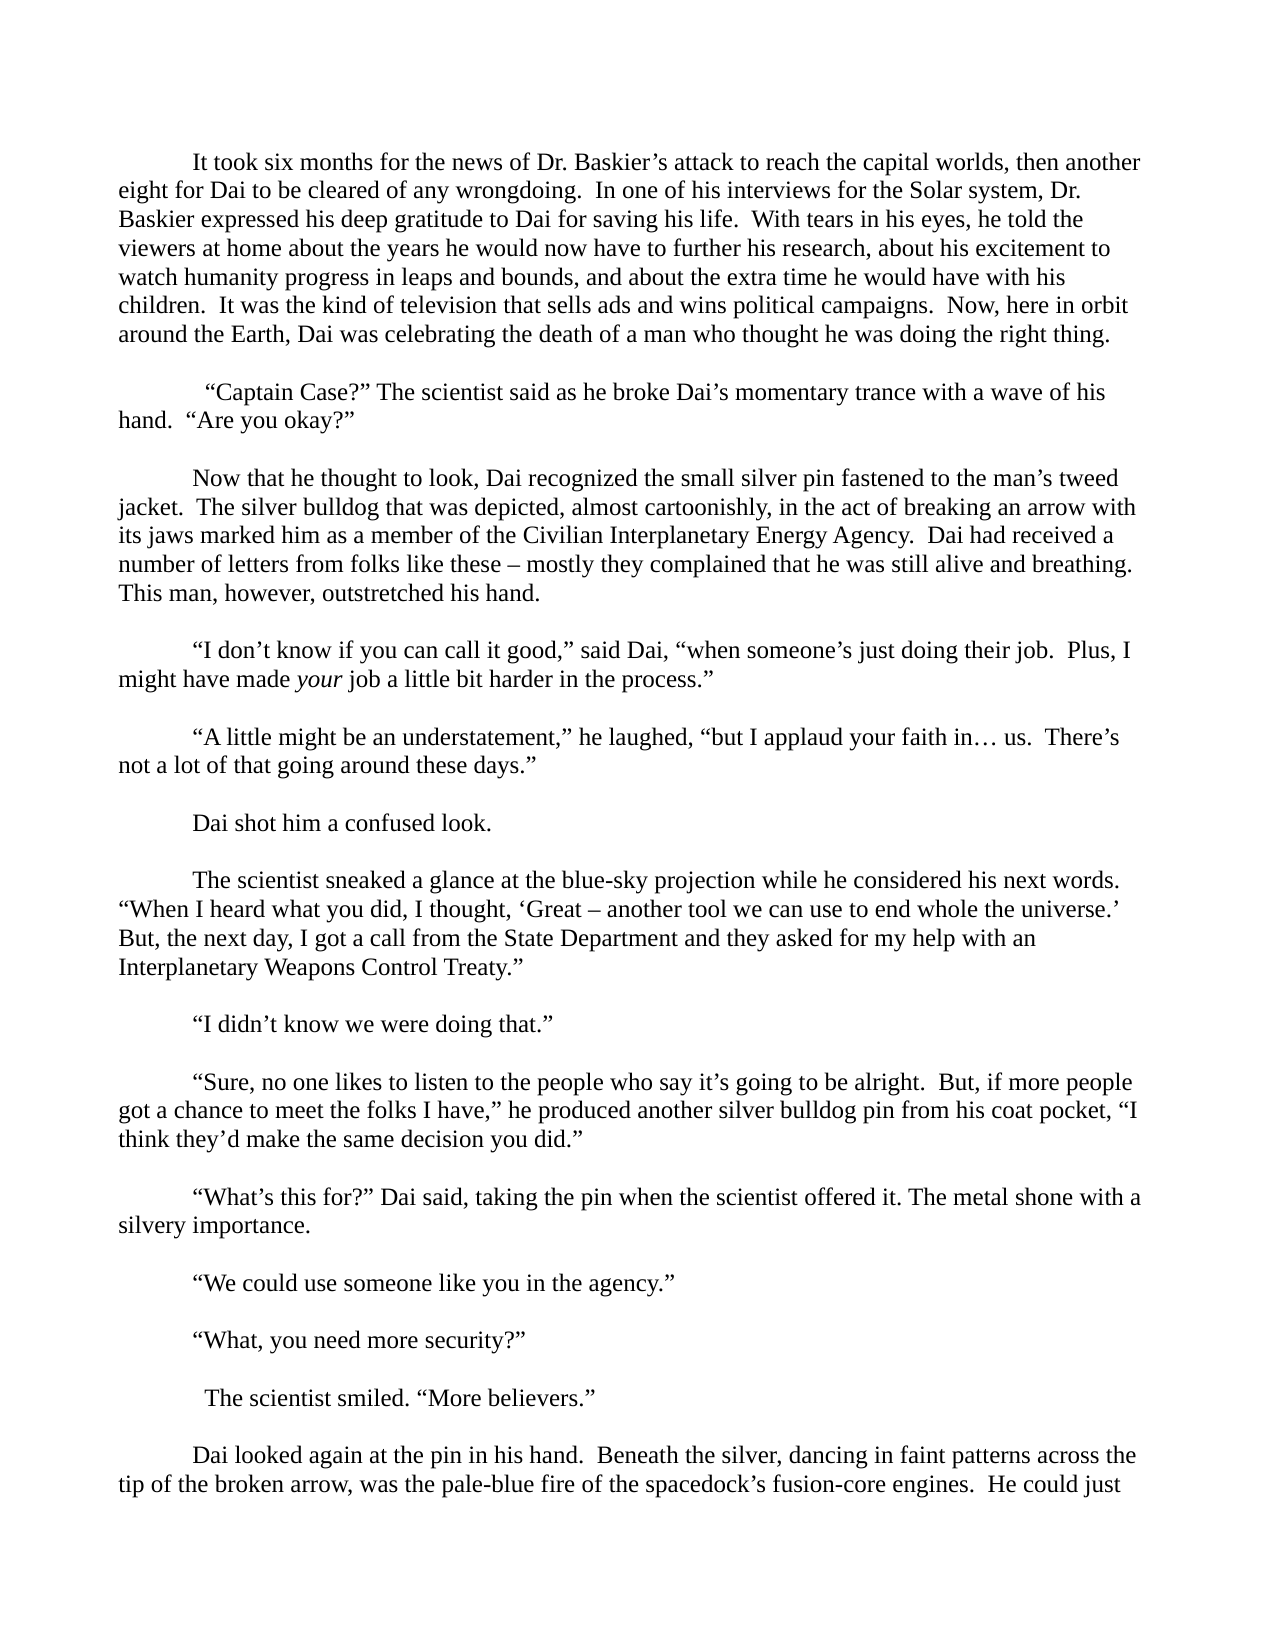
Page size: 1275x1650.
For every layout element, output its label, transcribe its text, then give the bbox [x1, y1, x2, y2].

text “I didn’t know we were doing that.” [118, 1009, 1157, 1038]
text The scientist smiled. “More believers.” [118, 1383, 1157, 1412]
text “Sure, no one likes to listen to the people who say it’s going to be alright. But, if more people got a chance to meet the folks I have,” he produced another silver bulldog pin from his coat pocket, “I think they’d make the same decision you did.” [118, 1067, 1157, 1153]
text “Captain Case?” The scientist said as he broke Dai’s momentary trance with a wave of his hand. “Are you okay?” [118, 377, 1157, 434]
text “I don’t know if you can call it good,” said Dai, “when someone’s just doing their job. Plus, I might have made your job a little bit harder in the process.” [118, 636, 1157, 693]
text “A little might be an understatement,” he laughed, “but I applaud your faith in… us. There’s not a lot of that going around these days.” [118, 722, 1157, 779]
text Now that he thought to look, Dai recognized the small silver pin fastened to the man’s tweed jacket. The silver bulldog that was depicted, almost cartoonishly, in the act of breaking an arrow with its jaws marked him as a member of the Civilian Interplanetary Energy Agency. Dai had received a number of letters from folks like these – mostly they complained that he was still alive and breathing. This man, however, outstretched his hand. [118, 463, 1157, 607]
text “We could use someone like you in the agency.” [118, 1268, 1157, 1297]
text “What’s this for?” Dai said, taking the pin when the scientist offered it. The metal shone with a silvery importance. [118, 1182, 1157, 1239]
text “What, you need more security?” [118, 1326, 1157, 1354]
text The scientist sneaked a glance at the blue-sky projection while he considered his next words. “When I heard what you did, I thought, ‘Great – another tool we can use to end whole the universe.’ But, the next day, I got a call from the State Department and they asked for my help with an Interplanetary Weapons Control Treaty.” [118, 866, 1157, 981]
text It took six months for the news of Dr. Baskier’s attack to reach the capital worlds, then another eight for Dai to be cleared of any wrongdoing. In one of his interviews for the Solar system, Dr. Baskier expressed his deep gratitude to Dai for saving his life. With tears in his eyes, he told the viewers at home about the years he would now have to further his research, about his excitement to watch humanity progress in leaps and bounds, and about the extra time he would have with his children. It was the kind of television that sells ads and wins political campaigns. Now, here in orbit around the Earth, Dai was celebrating the death of a man who thought he was doing the right thing. [118, 147, 1157, 348]
text Dai shot him a confused look. [118, 808, 1157, 837]
text Dai looked again at the pin in his hand. Beneath the silver, dancing in faint patterns across the tip of the broken arrow, was the pale-blue fire of the spacedock’s fusion-core engines. He could just [118, 1441, 1157, 1498]
